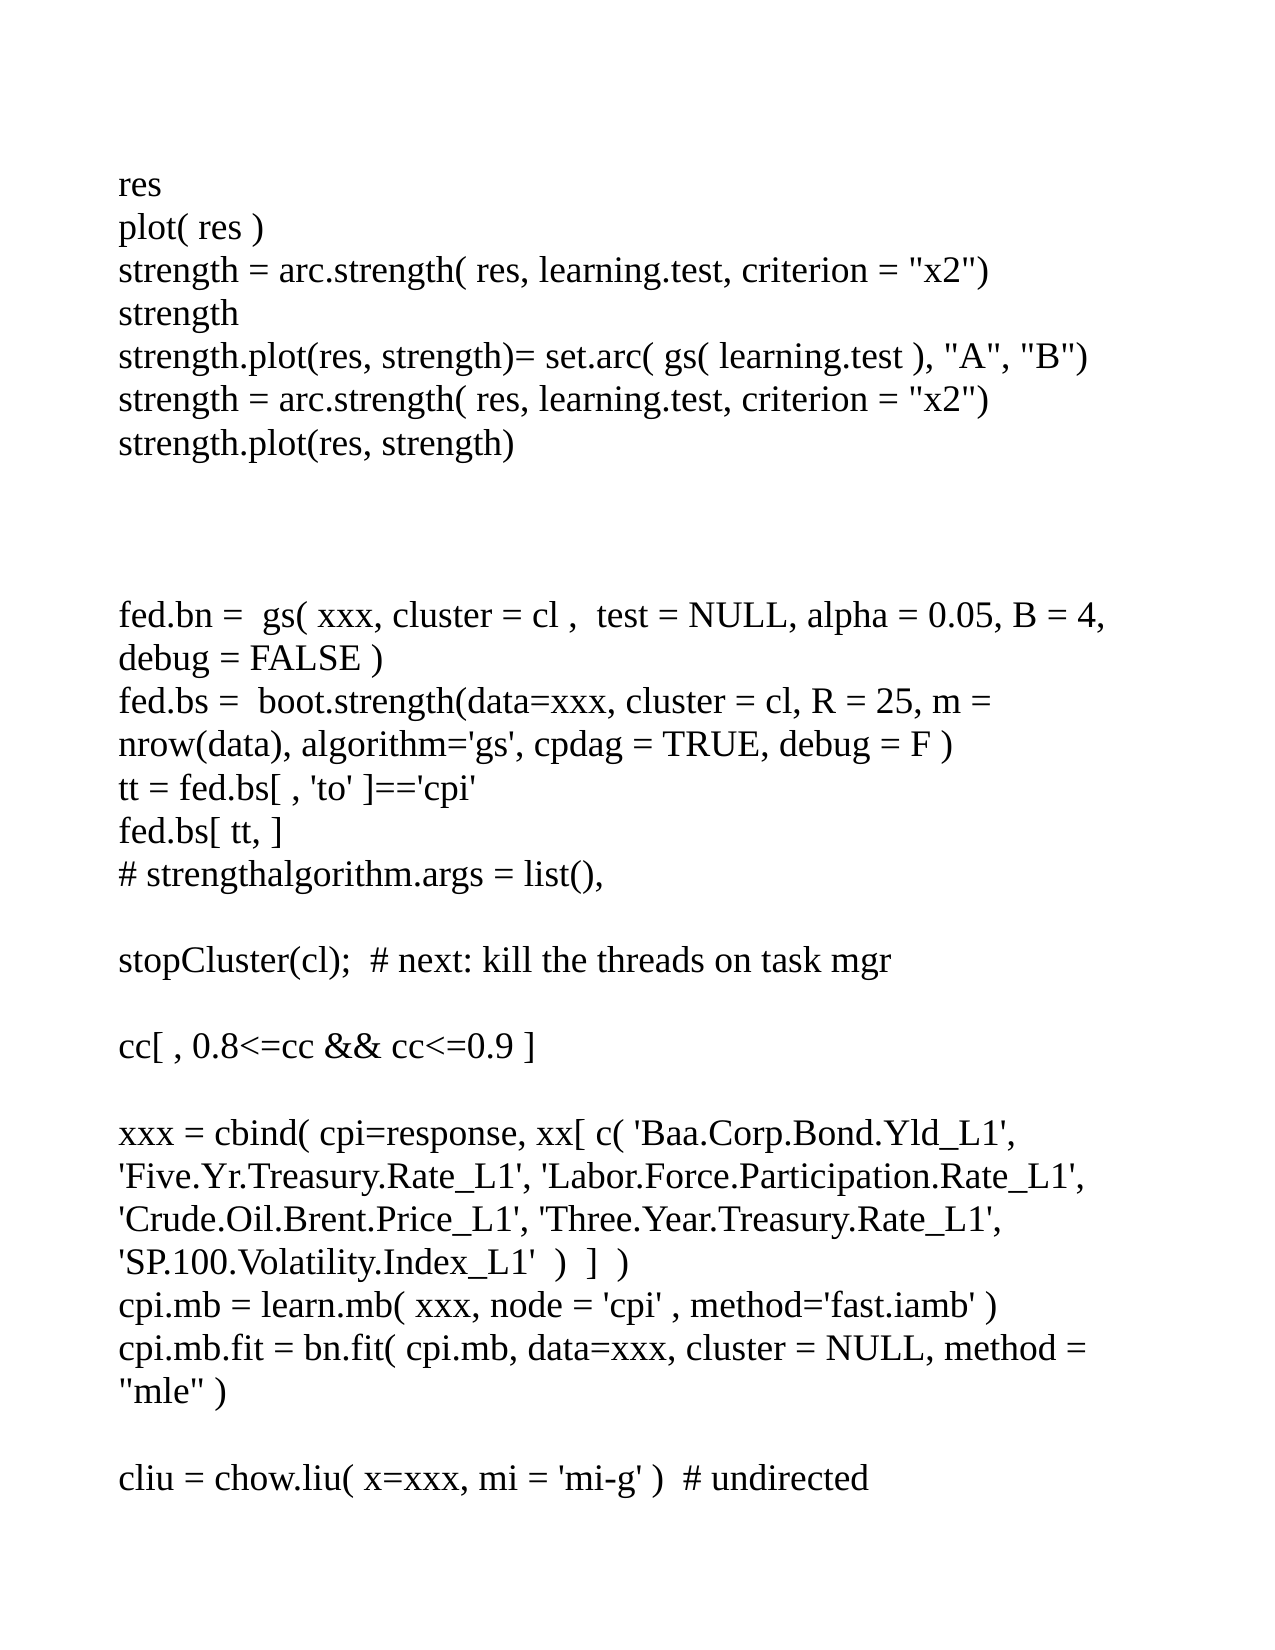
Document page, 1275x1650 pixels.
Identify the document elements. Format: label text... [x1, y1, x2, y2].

text xxx = cbind( cpi=response, xx[ c( 'Baa.Corp.Bond.Yld_L1', 'Five.Yr.Treasury.Rate_L1', 'Labor.Force.Participation.Rate_L1', 'Crude.Oil.Brent.Price_L1', 'Three.Year.Treasury.Rate_L1', 'SP.100.Volatility.Index_L1' ) ] ) [118, 1110, 1157, 1282]
text fed.bn = gs( xxx, cluster = cl , test = NULL, alpha = 0.05, B = 4, debug = FALSE ) [118, 592, 1157, 679]
text fed.bs[ tt, ] [118, 808, 1157, 851]
text plot( res ) [118, 204, 1157, 247]
text cpi.mb.fit = bn.fit( cpi.mb, data=xxx, cluster = NULL, method = "mle" ) [118, 1326, 1157, 1412]
text cc[ , 0.8<=cc && cc<=0.9 ] [118, 1024, 1157, 1067]
text fed.bs = boot.strength(data=xxx, cluster = cl, R = 25, m = nrow(data), algorithm='gs', cpdag = TRUE, debug = F ) [118, 679, 1157, 765]
text cliu = chow.liu( x=xxx, mi = 'mi-g' ) # undirected [118, 1455, 1157, 1498]
text strength = arc.strength( res, learning.test, criterion = "x2") [118, 377, 1157, 420]
text strength.plot(res, strength)= set.arc( gs( learning.test ), "A", "B") [118, 334, 1157, 377]
text stopCluster(cl); # next: kill the threads on task mgr [118, 937, 1157, 981]
text strength = arc.strength( res, learning.test, criterion = "x2") [118, 247, 1157, 291]
text tt = fed.bs[ , 'to' ]=='cpi' [118, 765, 1157, 808]
text res [118, 161, 1157, 204]
text strength.plot(res, strength) [118, 420, 1157, 463]
text cpi.mb = learn.mb( xxx, node = 'cpi' , method='fast.iamb' ) [118, 1282, 1157, 1326]
text strength [118, 291, 1157, 334]
text # strengthalgorithm.args = list(), [118, 851, 1157, 894]
